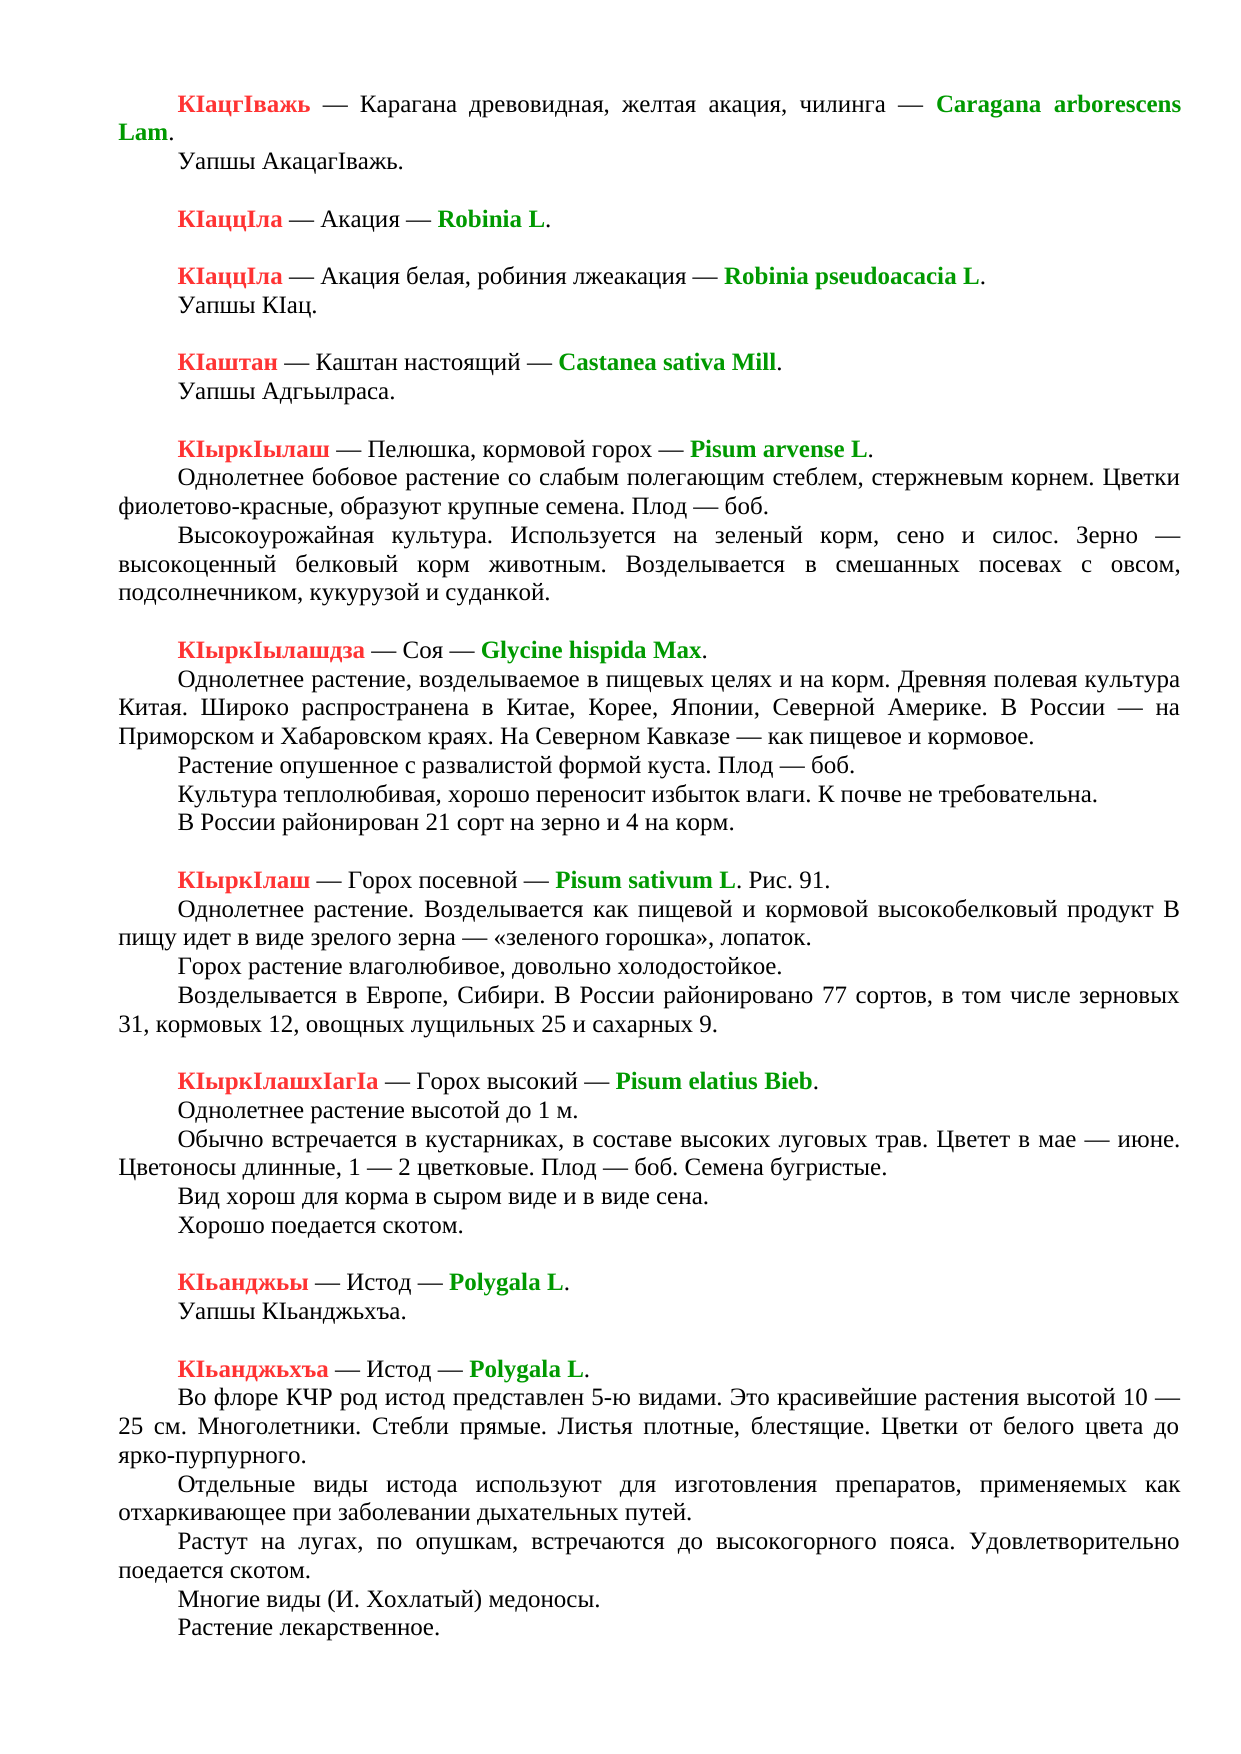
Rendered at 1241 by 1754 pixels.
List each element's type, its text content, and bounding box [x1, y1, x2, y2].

text КIаштан — Каштан настоящий — Castanea sativa Mill. [118, 347, 1181, 376]
text КIыркIлашхIагIа — Горох высокий — Pisum elatius Bieb. [118, 1066, 1181, 1095]
text КIыркIлаш — Горох посевной — Pisum sativum L. Рис. 91. [118, 865, 1181, 894]
text Горох растение влаголюбивое, довольно холодостойкое. [118, 951, 1181, 980]
text Уапшы Адгьылраса. [118, 376, 1181, 405]
text Уапшы КIац. [118, 290, 1181, 319]
text Многие виды (И. Хохлатый) медоносы. [118, 1584, 1181, 1612]
text Культура теплолюбивая, хорошо переносит избыток влаги. К почве не требовательна. [118, 779, 1181, 807]
text Растут на лугах, по опушкам, встречаются до высокогорного пояса. Удовлетворительно поедается скотом. [118, 1526, 1181, 1584]
text Однолетнее растение, возделываемое в пищевых целях и на корм. Древняя полевая культура Китая. Широко распространена в Китае, Корее, Японии, Северной Америке. В России — на Приморском и Хабаровском краях. На Северном Кавказе — как пищевое и кормовое. [118, 664, 1181, 750]
text КIаццIла — Акация белая, робиния лжеакация — Robinia pseudoacacia L. [118, 261, 1181, 290]
text Отдельные виды истода используют для изготовления препаратов, применяемых как отхаркивающее при заболевании дыхательных путей. [118, 1469, 1181, 1526]
text Растение лекарственное. [118, 1612, 1181, 1641]
text Возделывается в Европе, Сибири. В России районировано 77 сортов, в том числе зерновых 31, кормовых 12, овощных лущильных 25 и сахарных 9. [118, 980, 1181, 1037]
text Во флоре КЧР род истод представлен 5-ю видами. Это красивейшие растения высотой 10 — 25 см. Многолетники. Стебли прямые. Листья плотные, блестящие. Цветки от белого цвета до ярко-пурпурного. [118, 1382, 1181, 1469]
text Однолетнее растение. Возделывается как пищевой и кормовой высокобелковый продукт В пищу идет в виде зрелого зерна — «зеленого горошка», лопаток. [118, 894, 1181, 951]
text Обычно встречается в кустарниках, в составе высоких луговых трав. Цветет в мае — июне. Цветоносы длинные, 1 — 2 цветковые. Плод — боб. Семена бугристые. [118, 1124, 1181, 1181]
text Уапшы АкацагIважь. [118, 146, 1181, 175]
text Растение опушенное с развалистой формой куста. Плод — боб. [118, 750, 1181, 779]
text Однолетнее растение высотой до 1 м. [118, 1095, 1181, 1124]
text В России районирован 21 сорт на зерно и 4 на корм. [118, 807, 1181, 836]
text КIацгIважь — Карагана древовидная, желтая акация, чилинга — Caragana arborescens Lam. [118, 89, 1181, 146]
text КIаццIла — Акация — Robinia L. [118, 204, 1181, 232]
text КIьанджьы — Истод — Polygala L. [118, 1267, 1181, 1296]
text КIьанджьхъа — Истод — Polygala L. [118, 1354, 1181, 1382]
text КIыркIылаш — Пелюшка, кормовой горох — Pisum arvense L. [118, 434, 1181, 462]
text Хорошо поедается скотом. [118, 1210, 1181, 1239]
text Однолетнее бобовое растение со слабым полегающим стеблем, стержневым корнем. Цветки фиолетово-красные, образуют крупные семена. Плод — боб. [118, 462, 1181, 520]
text Уапшы КIьанджьхъа. [118, 1296, 1181, 1325]
text КIыркIылашдза — Соя — Glycine hispida Max. [118, 635, 1181, 664]
text Вид хорош для корма в сыром виде и в виде сена. [118, 1181, 1181, 1210]
text Высокоурожайная культура. Используется на зеленый корм, сено и силос. Зерно — высокоценный белковый корм животным. Возделывается в смешанных посевах с овсом, подсолнечником, кукурузой и суданкой. [118, 520, 1181, 606]
